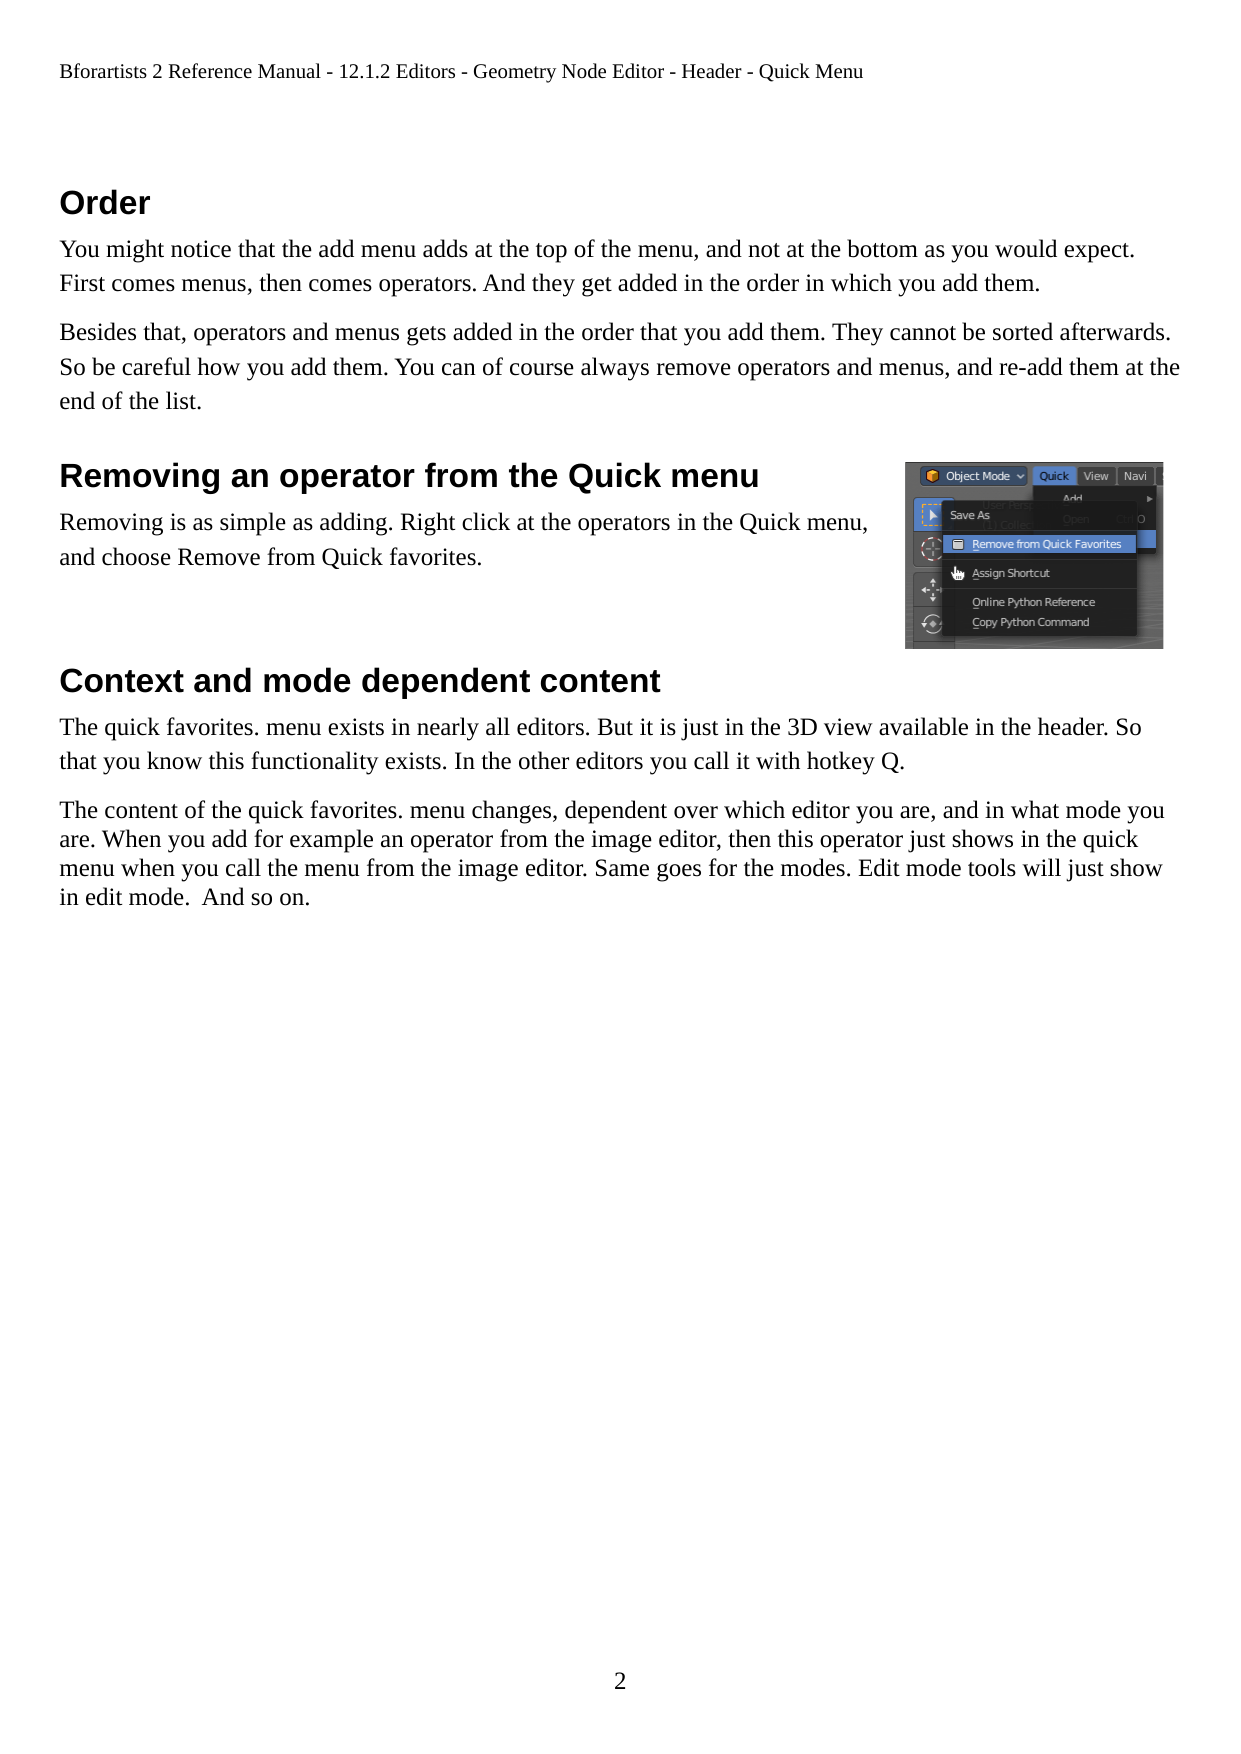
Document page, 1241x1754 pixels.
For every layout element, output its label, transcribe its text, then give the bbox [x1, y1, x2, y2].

text You might notice that the add menu adds at the top of the menu, and not at the bottom as you would expect. First comes menus, then comes operators. And they get added in the order in which you add them. [59, 234, 1181, 297]
subtitle Context and mode dependent content [59, 661, 1181, 699]
text The quick favorites. menu exists in nearly all editors. But it is just in the 3D view available in the header. So that you know this functionality exists. In the other editors you call it with hotkey Q. [59, 712, 1181, 775]
text The content of the quick favorites. menu changes, dependent over which editor you are, and in what mode you are. When you add for example an operator from the image editor, then this operator just shows in the quick menu when you call the menu from the image editor. Same goes for the modes. Edit mode tools will just show in edit mode. And so on. [59, 795, 1181, 910]
subtitle Order [59, 182, 1181, 221]
picture [905, 462, 1164, 649]
text Besides that, operators and menus gets added in the order that you add them. They cannot be sorted afterwards. So be careful how you add them. You can of course always remove operators and menus, and re-add them at the end of the list. [59, 317, 1181, 415]
subtitle Removing an operator from the Quick menu [59, 456, 1181, 495]
text Removing is as simple as adding. Right click at the operators in the Quick menu, and choose Remove from Quick favorites. [59, 507, 905, 570]
